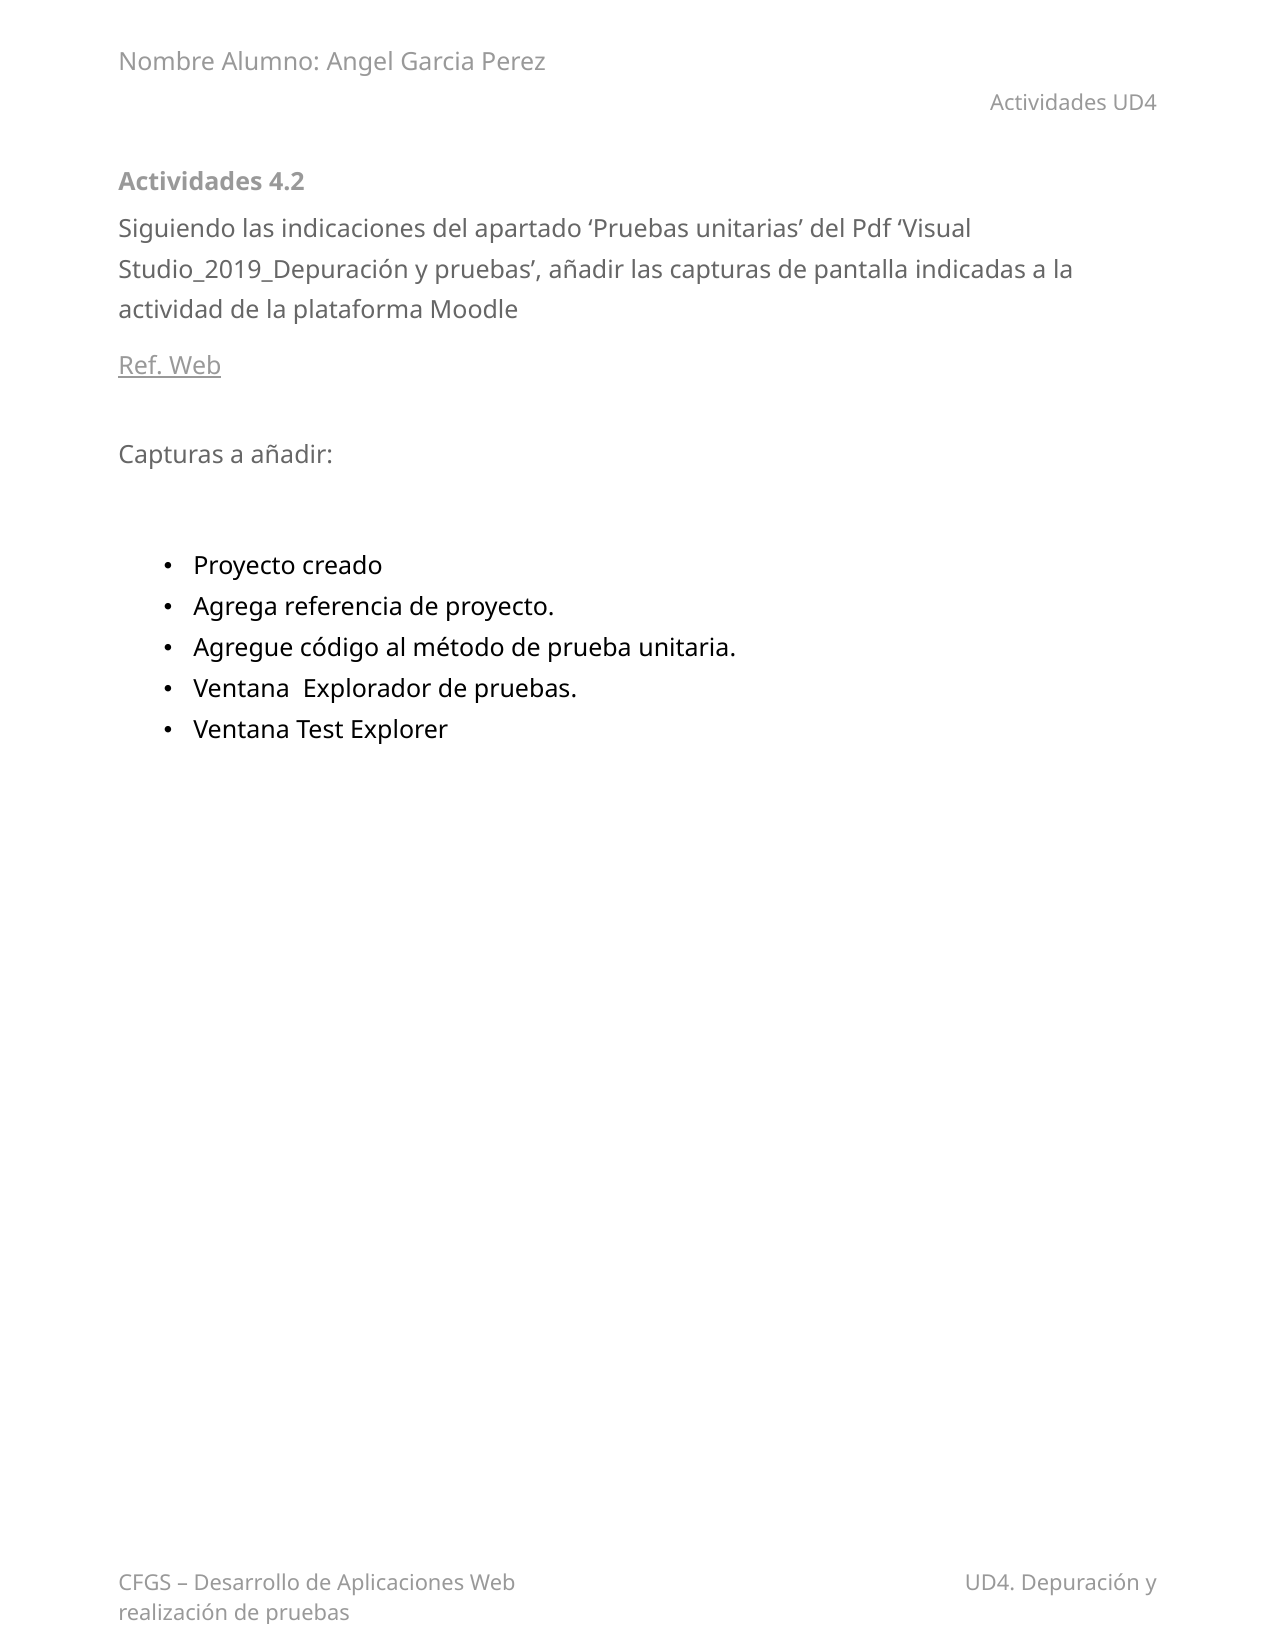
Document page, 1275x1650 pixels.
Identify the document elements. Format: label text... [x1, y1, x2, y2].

text Ref. Web [118, 348, 1157, 382]
list Ventana Test Explorer [164, 711, 1157, 745]
list Ventana Explorador de pruebas. [164, 670, 1157, 704]
list Agrega referencia de proyecto. [164, 589, 1157, 623]
text Capturas a añadir: [118, 437, 1157, 471]
list Proyecto creado [164, 548, 1157, 582]
subtitle Actividades 4.2 [118, 164, 1157, 198]
text Siguiendo las indicaciones del apartado ‘Pruebas unitarias’ del Pdf ‘Visual Studio_2019_Depuración y pruebas’, añadir las capturas de pantalla indicadas a la actividad de la plataforma Moodle [118, 211, 1157, 326]
list Agregue código al método de prueba unitaria. [164, 629, 1157, 664]
